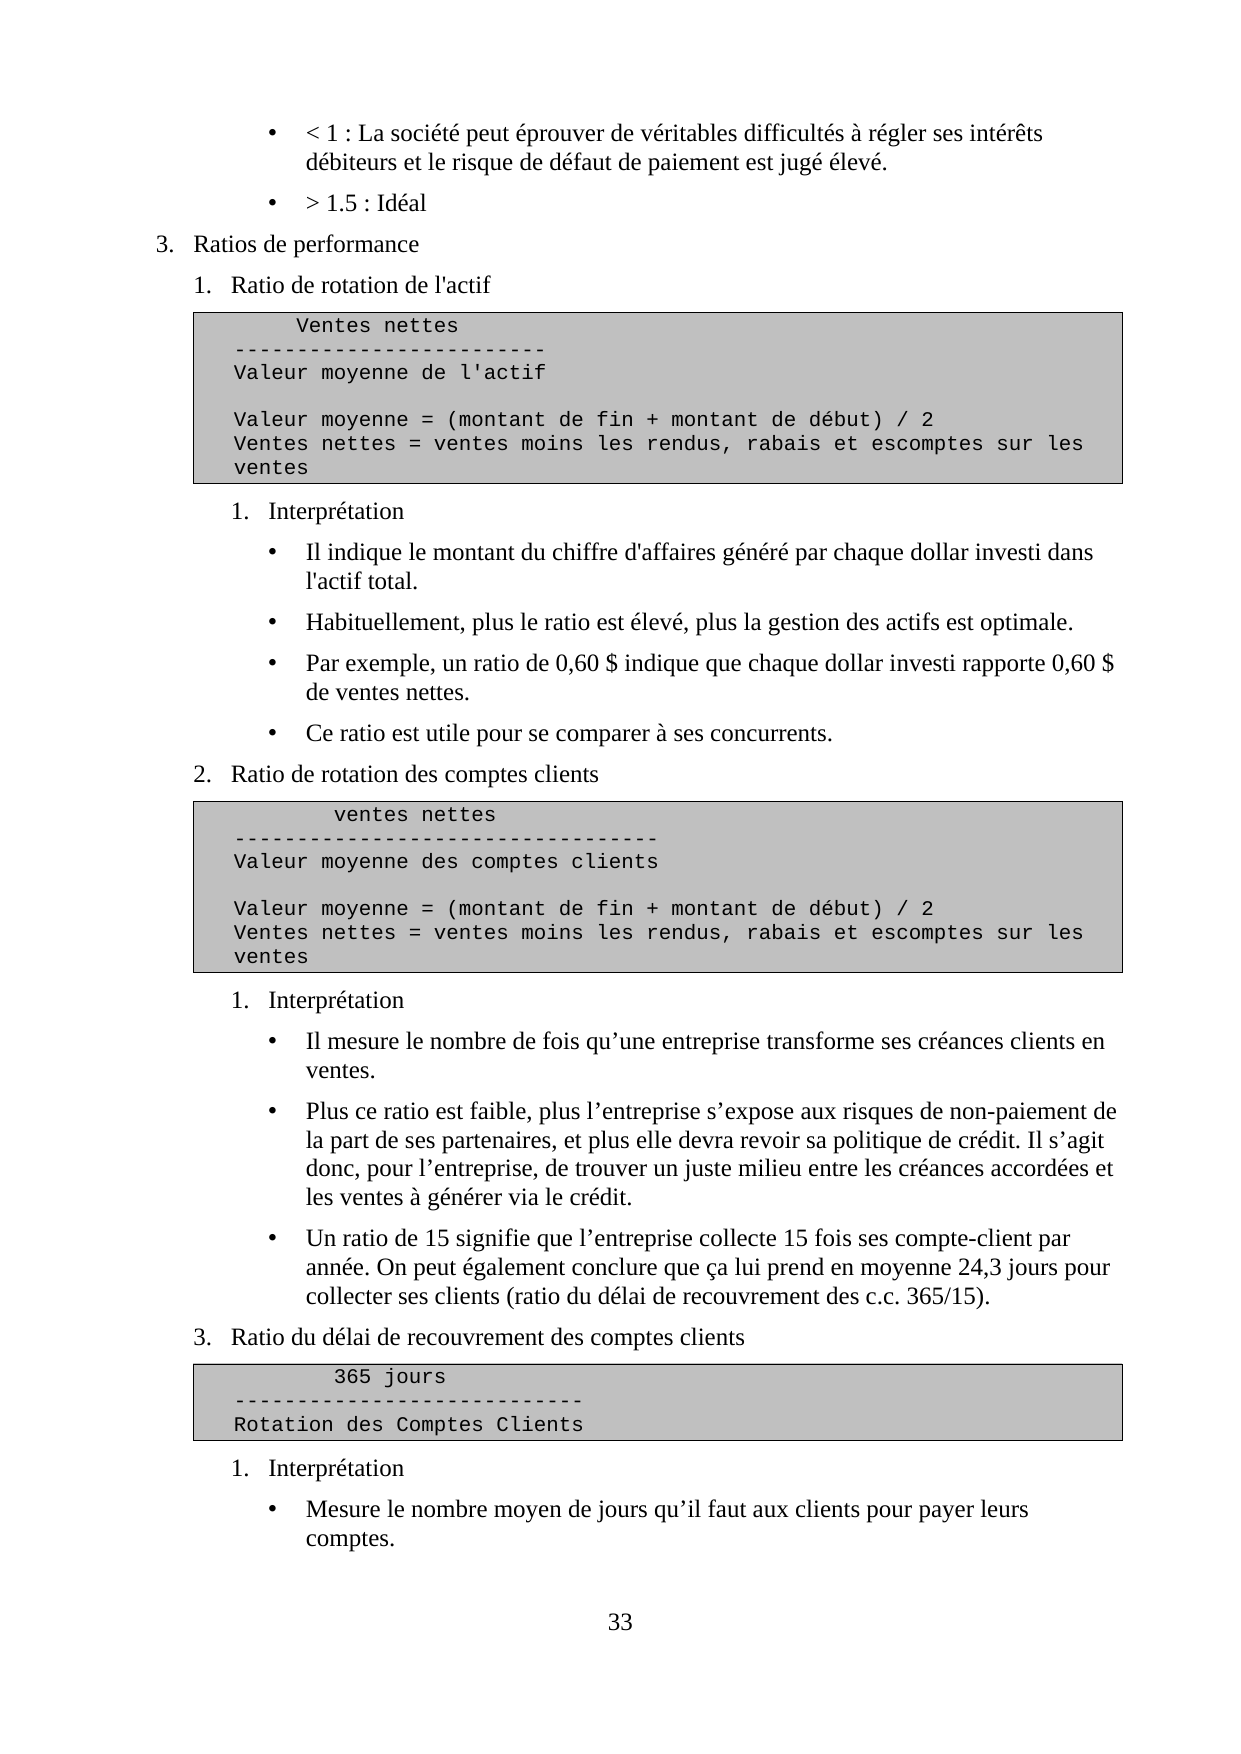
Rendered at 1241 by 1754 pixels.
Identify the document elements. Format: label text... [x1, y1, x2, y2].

list Interprétation [231, 1453, 1122, 1482]
list Ratio de rotation des comptes clients [193, 759, 1122, 788]
list Ventes nettes [194, 313, 1122, 336]
list Il mesure le nombre de fois qu’une entreprise transforme ses créances clients en ventes. [268, 1026, 1122, 1083]
list Rotation des Comptes Clients [194, 1411, 1122, 1440]
list Valeur moyenne de l'actif [194, 359, 1122, 383]
list Ce ratio est utile pour se comparer à ses concurrents. [268, 718, 1122, 747]
list Ventes nettes = ventes moins les rendus, rabais et escomptes sur les ventes [194, 919, 1122, 972]
list Mesure le nombre moyen de jours qu’il faut aux clients pour payer leurs comptes. [268, 1494, 1122, 1552]
list 365 jours [194, 1365, 1122, 1387]
list Plus ce ratio est faible, plus l’entreprise s’expose aux risques de non-paiement de la part de ses partenaires, et plus elle devra revoir sa politique de crédit. Il s’agit donc, pour l’entreprise, de trouver un juste milieu entre les créances accordées et les ventes à générer via le crédit. [268, 1096, 1122, 1211]
list Par exemple, un ratio de 0,60 $ indique que chaque dollar investi rapporte 0,60 $ de ventes nettes. [268, 648, 1122, 706]
list Ratio de rotation de l'actif [193, 271, 1122, 299]
list Il indique le montant du chiffre d'affaires généré par chaque dollar investi dans l'actif total. [268, 537, 1122, 594]
list > 1.5 : Idéal [268, 188, 1122, 217]
list Ventes nettes = ventes moins les rendus, rabais et escomptes sur les ventes [194, 430, 1122, 483]
list Valeur moyenne des comptes clients [194, 848, 1122, 872]
list Valeur moyenne = (montant de fin + montant de début) / 2 [194, 895, 1122, 919]
list ---------------------------- [194, 1387, 1122, 1411]
list Ratio du délai de recouvrement des comptes clients [193, 1322, 1122, 1351]
list ------------------------- [194, 336, 1122, 359]
list < 1 : La société peut éprouver de véritables difficultés à régler ses intérêts débiteurs et le risque de défaut de paiement est jugé élevé. [268, 118, 1122, 176]
list ---------------------------------- [194, 824, 1122, 848]
list Interprétation [231, 496, 1122, 524]
list Valeur moyenne = (montant de fin + montant de début) / 2 [194, 406, 1122, 430]
list Habituellement, plus le ratio est élevé, plus la gestion des actifs est optimale. [268, 607, 1122, 636]
list Ratios de performance [156, 229, 1122, 258]
list ventes nettes [194, 802, 1122, 824]
list Un ratio de 15 signifie que l’entreprise collecte 15 fois ses compte-client par année. On peut également conclure que ça lui prend en moyenne 24,3 jours pour collecter ses clients (ratio du délai de recouvrement des c.c. 365/15). [268, 1223, 1122, 1310]
list Interprétation [231, 985, 1122, 1013]
